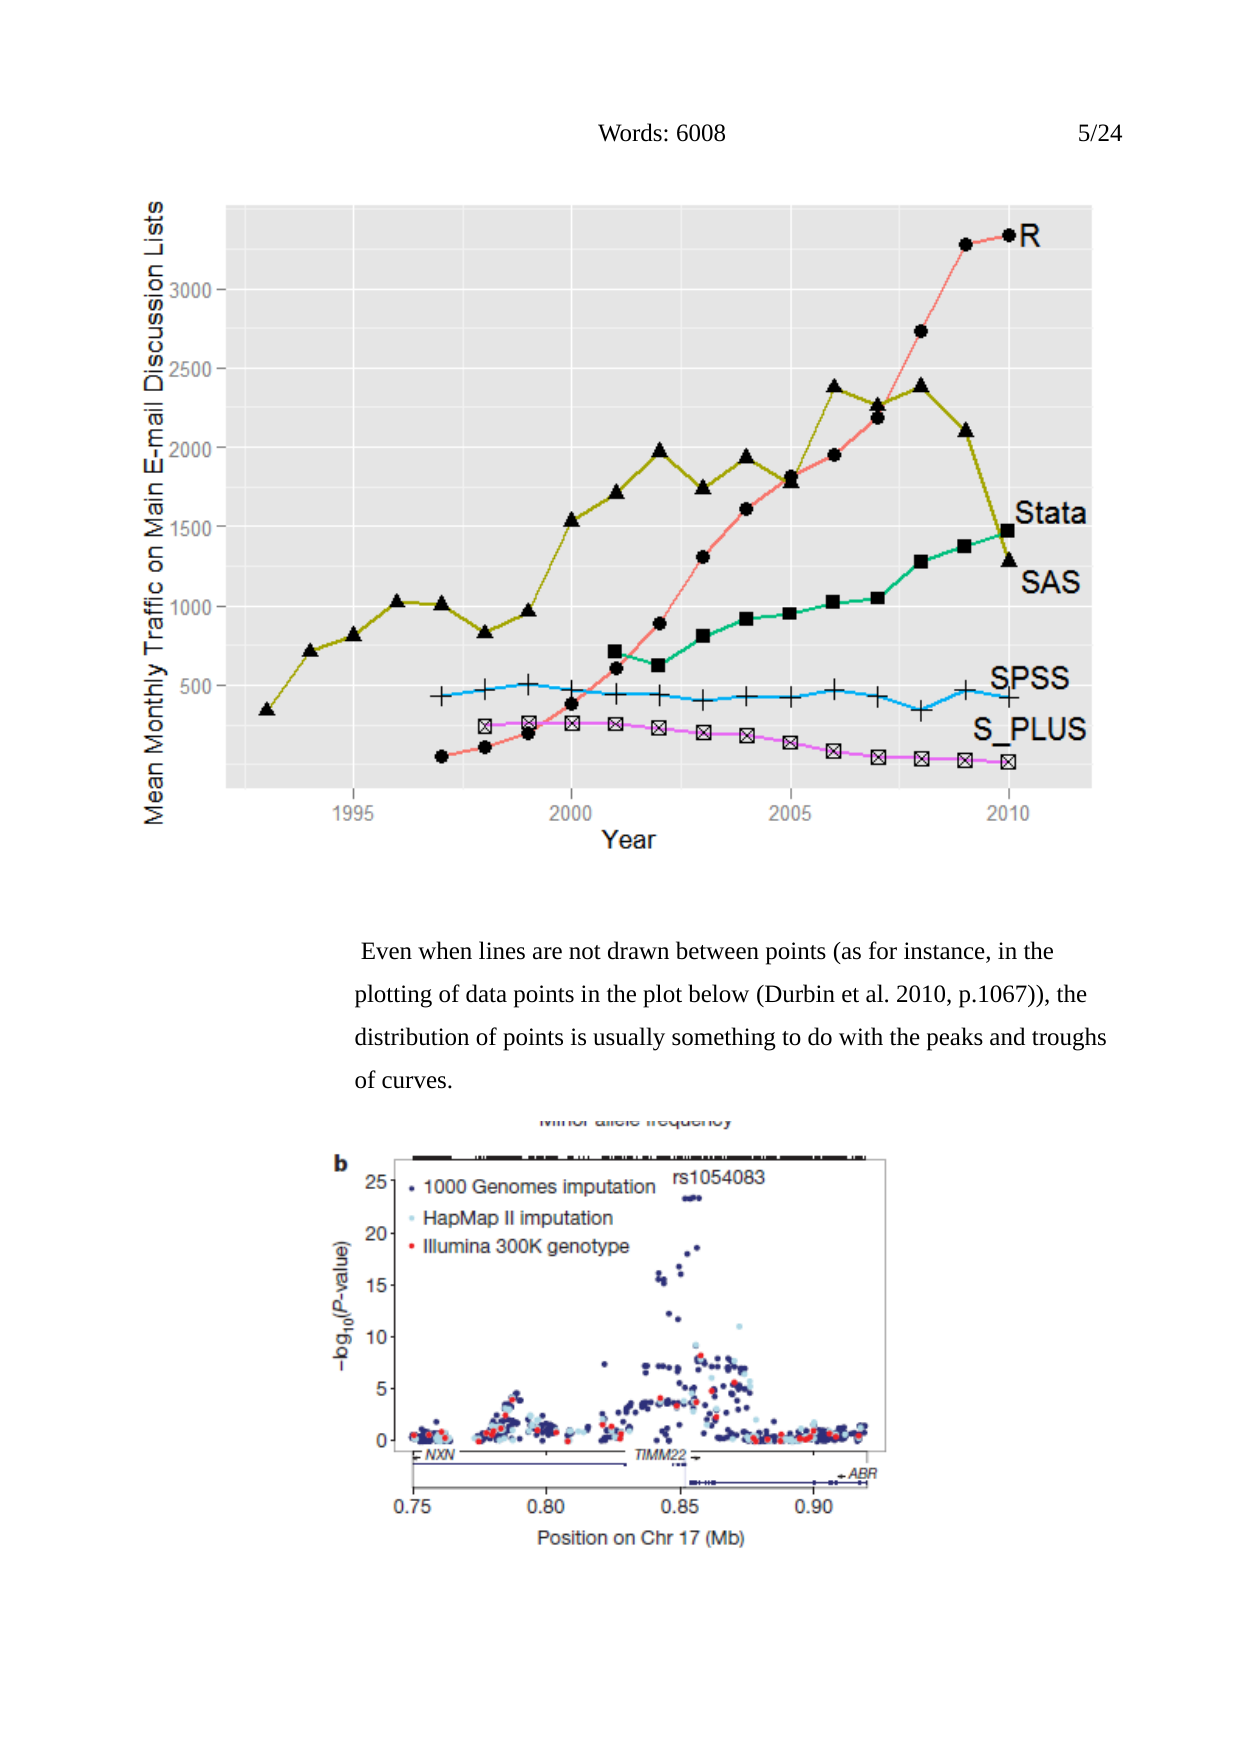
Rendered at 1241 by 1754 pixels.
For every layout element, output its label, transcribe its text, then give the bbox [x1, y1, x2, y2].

picture [241, 1121, 999, 1559]
picture [118, 176, 1123, 872]
text Even when lines are not drawn between points (as for instance, in the plotting of data points in the plot below (Durbin et al. 2010, p.1067)), the distribution of points is usually something to do with the peaks and troughs of curves. [354, 936, 1122, 1094]
